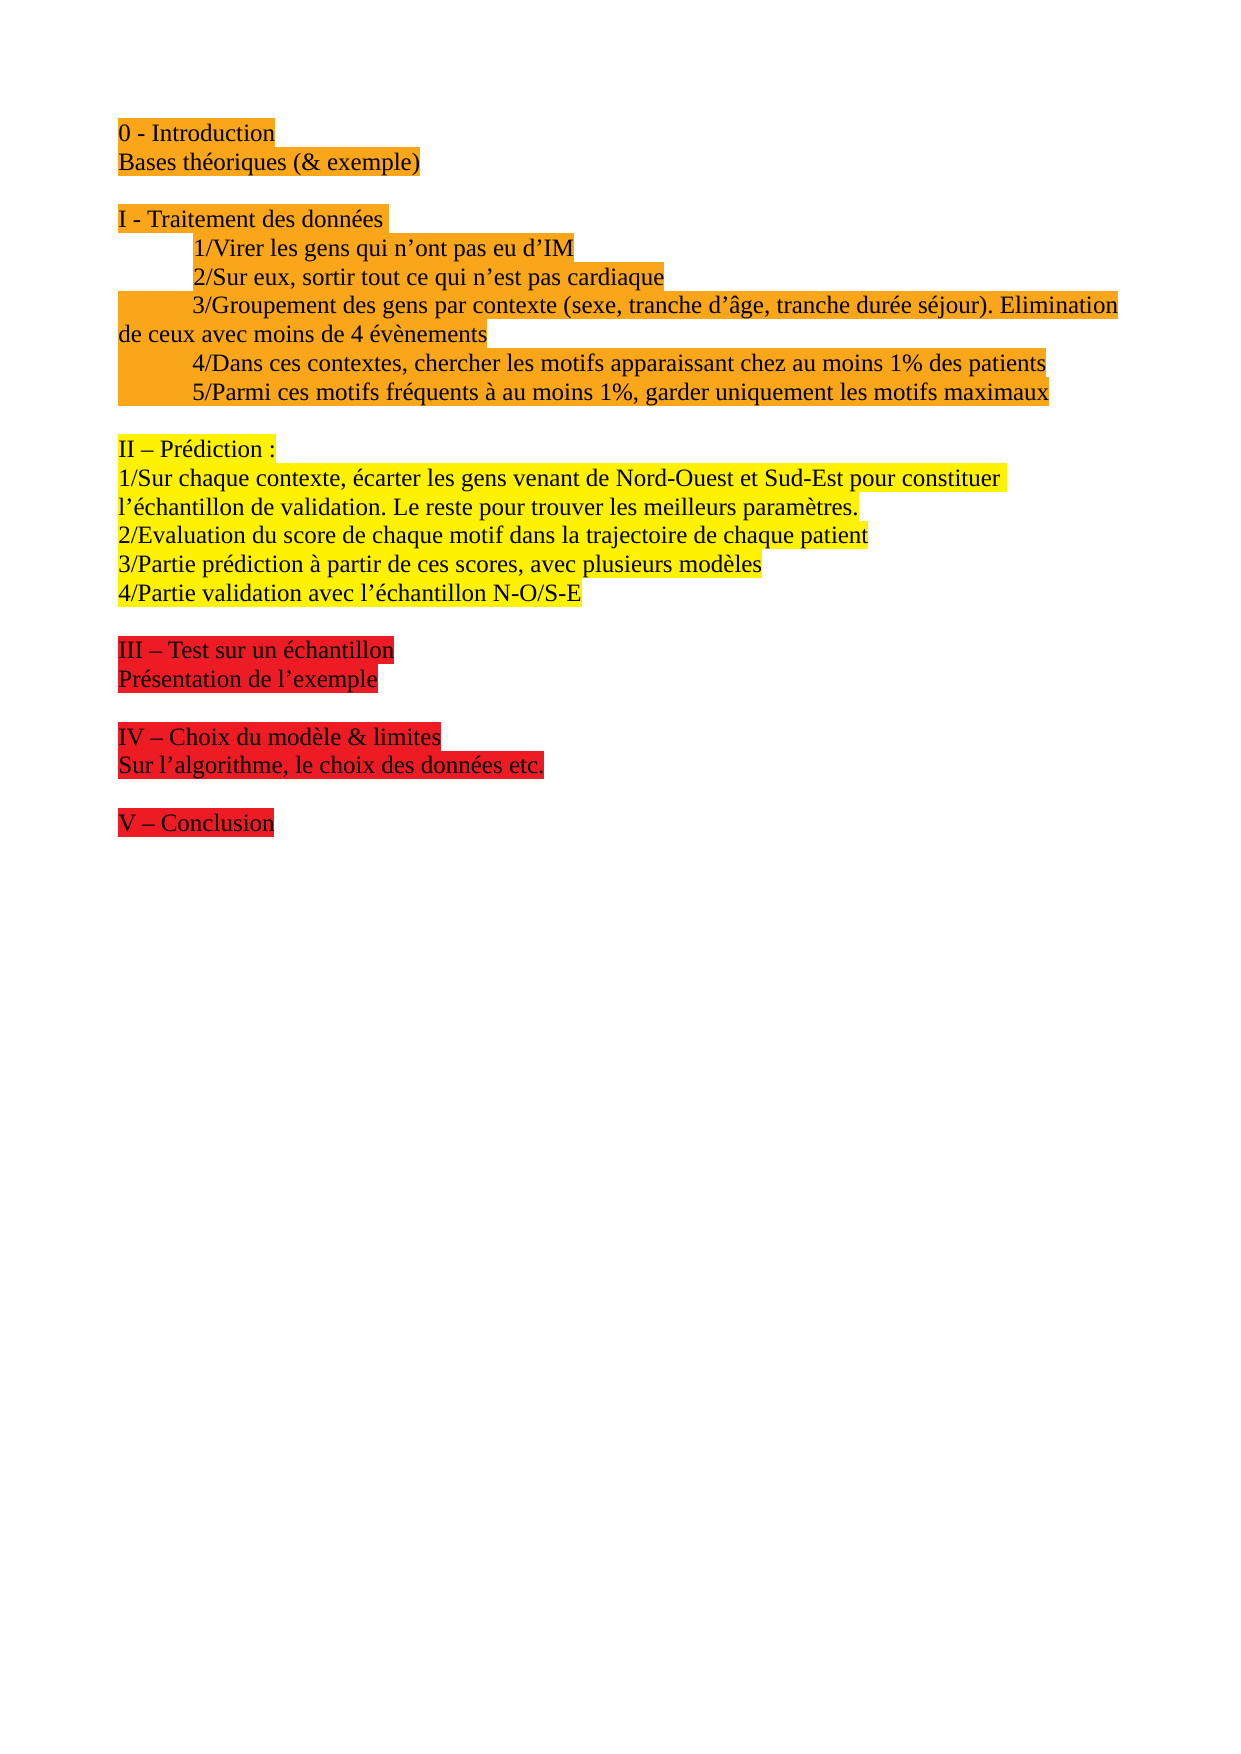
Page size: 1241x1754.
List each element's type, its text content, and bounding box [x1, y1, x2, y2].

text IV – Choix du modèle & limites [118, 722, 1122, 751]
text 1/Sur chaque contexte, écarter les gens venant de Nord-Ouest et Sud-Est pour constituer l’échantillon de validation. Le reste pour trouver les meilleurs paramètres. [118, 463, 1122, 521]
text Présentation de l’exemple [118, 664, 1122, 693]
text 0 - Introduction [118, 118, 1122, 147]
text V – Conclusion [118, 808, 1122, 837]
text III – Test sur un échantillon [118, 636, 1122, 664]
list 1/Virer les gens qui n’ont pas eu d’IM [156, 233, 1122, 262]
text 4/Dans ces contextes, chercher les motifs apparaissant chez au moins 1% des patients [118, 348, 1122, 377]
text 5/Parmi ces motifs fréquents à au moins 1%, garder uniquement les motifs maximaux [118, 377, 1122, 406]
text 2/Evaluation du score de chaque motif dans la trajectoire de chaque patient [118, 521, 1122, 549]
list 2/Sur eux, sortir tout ce qui n’est pas cardiaque [156, 262, 1122, 291]
text Bases théoriques (& exemple) [118, 147, 1122, 176]
text I - Traitement des données [118, 204, 1122, 233]
text II – Prédiction : [118, 434, 1122, 463]
text Sur l’algorithme, le choix des données etc. [118, 751, 1122, 779]
text 4/Partie validation avec l’échantillon N-O/S-E [118, 578, 1122, 607]
text 3/Partie prédiction à partir de ces scores, avec plusieurs modèles [118, 549, 1122, 578]
text 3/Groupement des gens par contexte (sexe, tranche d’âge, tranche durée séjour). Elimination de ceux avec moins de 4 évènements [118, 291, 1122, 348]
